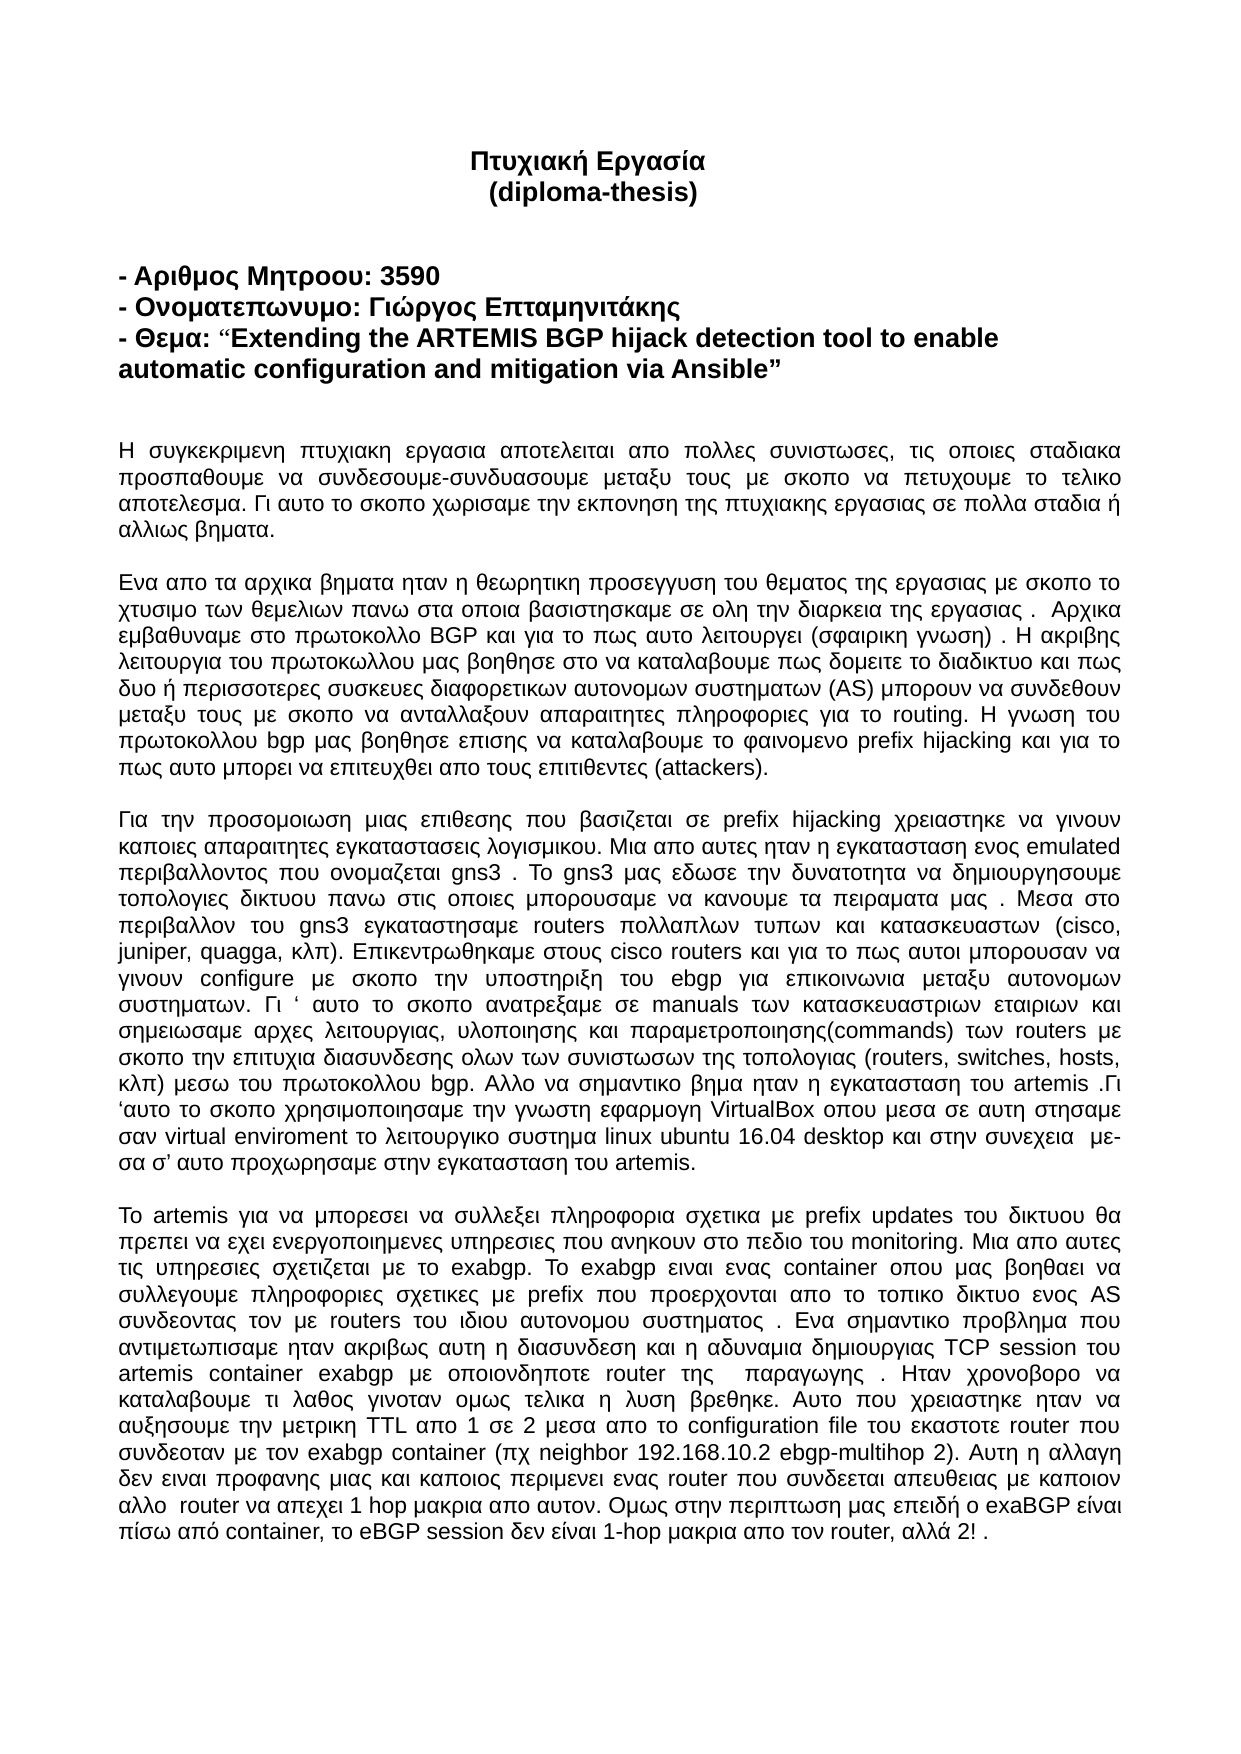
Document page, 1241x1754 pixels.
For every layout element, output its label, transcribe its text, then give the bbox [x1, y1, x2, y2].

text (diploma-thesis) [118, 176, 1122, 207]
text Για την προσομοιωση μιας επιθεσης που βασιζεται σε prefix hijacking χρειαστηκε να γινουν καποιες απαραιτητες εγκαταστασεις λογισμικου. Μια απο αυτες ηταν η εγκατασταση ενος emulated περιβαλλοντος που ονομαζεται gns3 . Το gns3 μας εδωσε την δυνατοτητα να δημιουργησουμε τοπολογιες δικτυου πανω στις οποιες μπορουσαμε να κανουμε τα πειραματα μας . Μεσα στο περιβαλλον του gns3 εγκαταστησαμε routers πολλαπλων τυπων και κατασκευαστων (cisco, juniper, quagga, κλπ). Επικεντρωθηκαμε στους cisco routers και για το πως αυτοι μπορουσαν να γινουν configure με σκοπο την υποστηριξη του ebgp για επικοινωνια μεταξυ αυτονομων συστηματων. Γι ‘ αυτο το σκοπο ανατρεξαμε σε manuals των κατασκευαστριων εταιριων και σημειωσαμε αρχες λειτουργιας, υλοποιησης και παραμετροποιησης(commands) των routers με σκοπο την επιτυχια διασυνδεσης ολων των συνιστωσων της τοπολογιας (routers, switches, hosts, κλπ) μεσω του πρωτοκολλου bgp. Αλλο να σημαντικο βημα ηταν η εγκατασταση του artemis .Γι ‘αυτο το σκοπο χρησιμοποιησαμε την γνωστη εφαρμογη VirtualBox οπου μεσα σε αυτη στησαμε σαν virtual enviroment το λειτουργικο συστημα linux ubuntu 16.04 desktop και στην συνεχεια με- σα σ’ αυτο προχωρησαμε στην εγκατασταση του artemis. [118, 806, 1122, 1175]
text - Ονοματεπωνυμο: Γιώργος Επταμηνιτάκης [118, 291, 1122, 322]
text Η συγκεκριμενη πτυχιακη εργασια αποτελειται απο πολλες συνιστωσες, τις οποιες σταδιακα προσπαθουμε να συνδεσουμε-συνδυασουμε μεταξυ τους με σκοπο να πετυχουμε το τελικο αποτελεσμα. Γι αυτο το σκοπο χωρισαμε την εκπονηση της πτυχιακης εργασιας σε πολλα σταδια ή αλλιως βηματα. [118, 437, 1122, 543]
text - Aριθμος Mητροου: 3590 [118, 260, 1122, 291]
text - Θεμα: “Extending the ARTEMIS BGP hijack detection tool to enable automatic configuration and mitigation via Ansible” [118, 322, 1122, 385]
text Το artemis για να μπορεσει να συλλεξει πληροφορια σχετικα με prefix updates του δικτυου θα πρεπει να εχει ενεργοποιημενες υπηρεσιες που ανηκουν στο πεδιο του monitoring. Μια απο αυτες τις υπηρεσιες σχετιζεται με το exabgp. Το exabgp ειναι ενας container οπου μας βοηθαει να συλλεγουμε πληροφοριες σχετικες με prefix που προερχονται απο το τοπικο δικτυο ενος AS συνδεοντας τον με routers του ιδιου αυτονομου συστηματος . Ενα σημαντικο προβλημα που αντιμετωπισαμε ηταν ακριβως αυτη η διασυνδεση και η αδυναμια δημιουργιας TCP session του artemis container exabgp με οποιονδηποτε router της παραγωγης . Ηταν χρονοβορο να καταλαβουμε τι λαθος γινοταν ομως τελικα η λυση βρεθηκε. Αυτο που χρειαστηκε ηταν να αυξησουμε την μετρικη TTL απο 1 σε 2 μεσα απο το configuration file του εκαστοτε router που συνδεοταν με τον exabgp container (πχ neighbor 192.168.10.2 ebgp-multihop 2). Αυτη η αλλαγη δεν ειναι προφανης μιας και καποιος περιμενει ενας router που συνδεεται απευθειας με καποιον αλλο router να απεχει 1 hop μακρια απο αυτον. Ομως στην περιπτωση μας επειδή ο exaBGP είναι πίσω από container, το eBGP session δεν είναι 1-hop μακρια απο τον router, αλλά 2! . [118, 1202, 1122, 1544]
text Πτυχιακή Εργασία [118, 144, 1122, 176]
text Ενα απο τα αρχικα βηματα ηταν η θεωρητικη προσεγγυση του θεματος της εργασιας με σκοπο το χτυσιμο των θεμελιων πανω στα οποια βασιστησκαμε σε ολη την διαρκεια της εργασιας . Αρχικα εμβαθυναμε στο πρωτοκολλο BGP και για το πως αυτο λειτουργει (σφαιρικη γνωση) . Η ακριβης λειτουργια του πρωτοκωλλου μας βοηθησε στο να καταλαβουμε πως δομειτε το διαδικτυο και πως δυο ή περισσοτερες συσκευες διαφορετικων αυτονομων συστηματων (AS) μπορουν να συνδεθουν μεταξυ τους με σκοπο να ανταλλαξουν απαραιτητες πληροφοριες για το routing. Η γνωση του πρωτοκολλου bgp μας βοηθησε επισης να καταλαβουμε το φαινομενο prefix hijacking και για το πως αυτο μπορει να επιτευχθει απο τους επιτιθεντες (attackers). [118, 569, 1122, 780]
